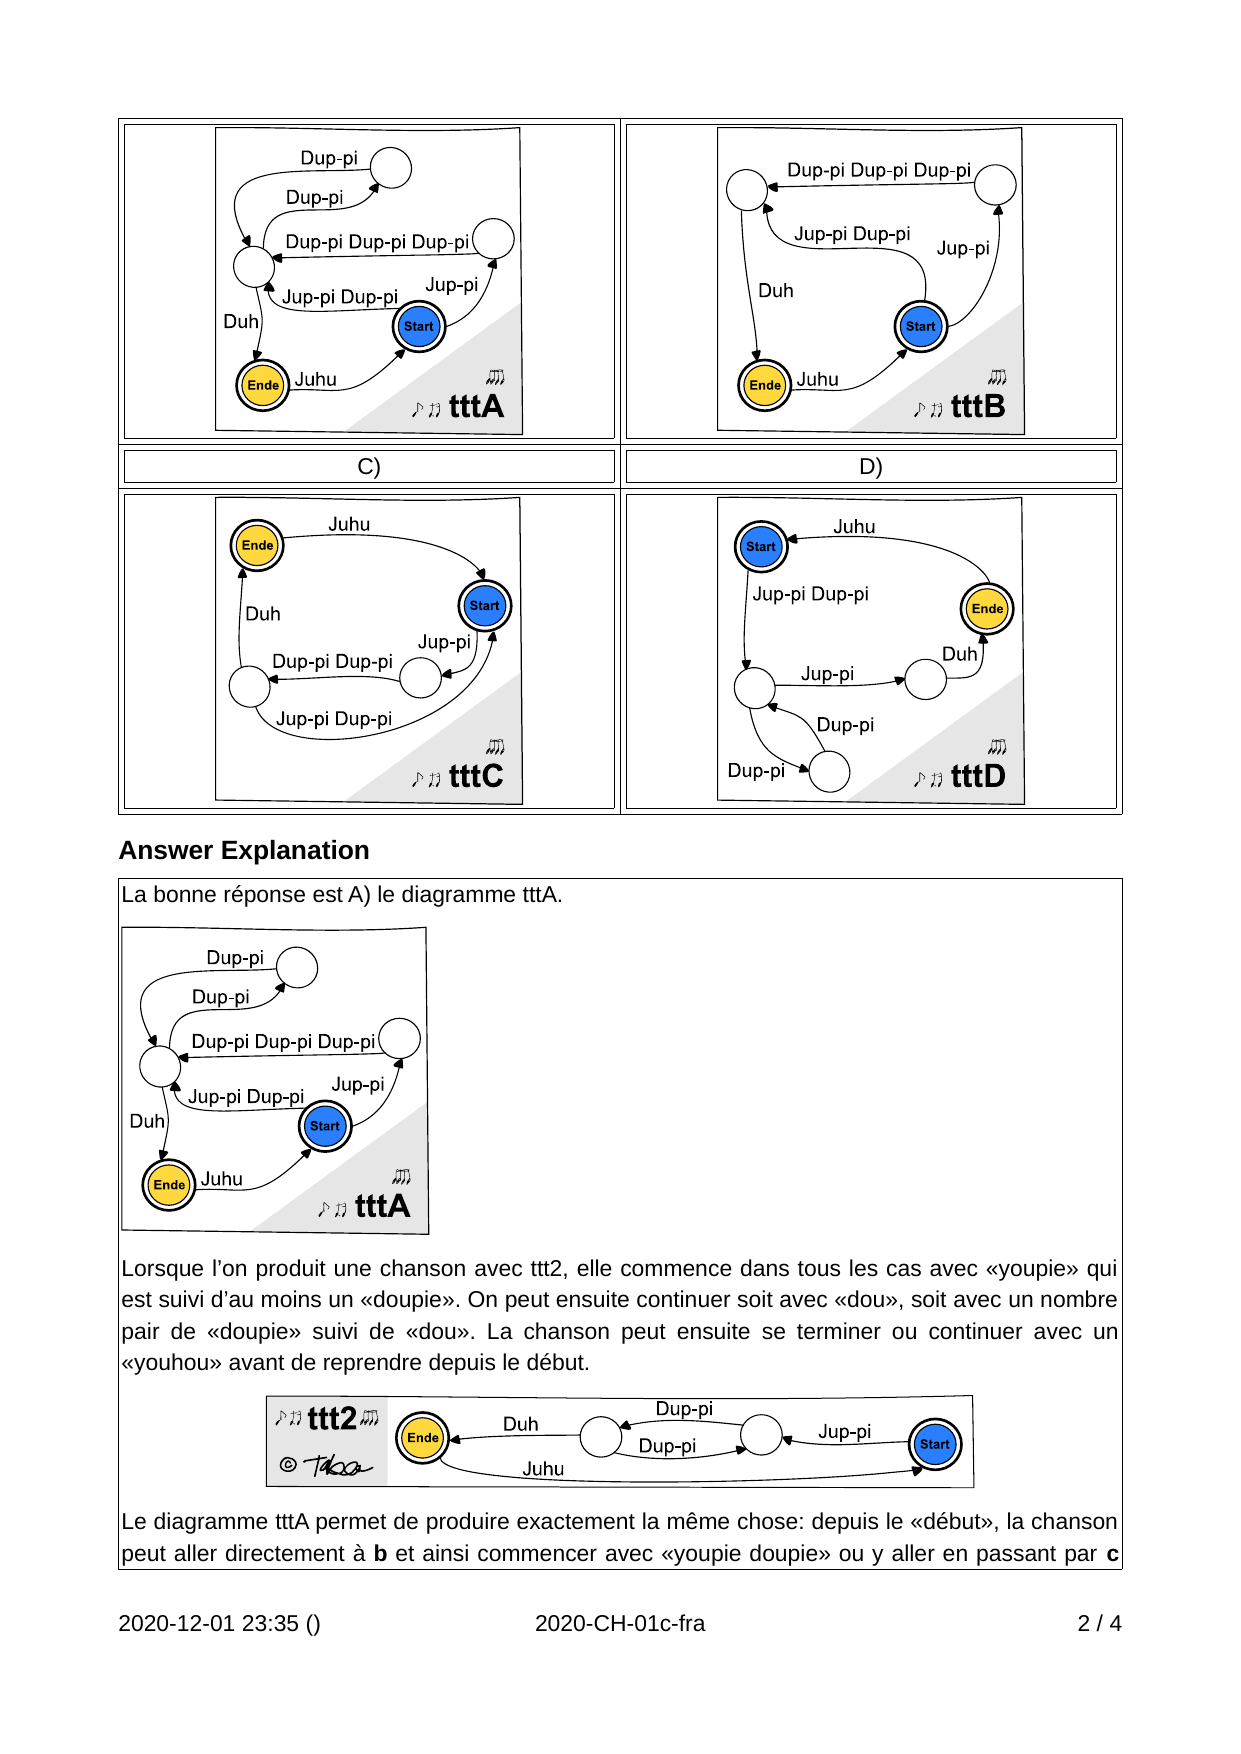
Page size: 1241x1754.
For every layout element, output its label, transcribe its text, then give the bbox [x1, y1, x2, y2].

text La bonne réponse est A) le diagramme tttA. [119, 879, 1122, 907]
table_cell [621, 119, 1122, 444]
table_cell D) [621, 445, 1122, 488]
table_cell [119, 489, 620, 814]
text Le diagramme tttA permet de produire exactement la même chose: depuis le «début», la chanson peut aller directement à b et ainsi commencer avec «youpie doupie» ou y aller en passant par c [119, 1505, 1122, 1569]
text Lorsque l’on produit une chanson avec ttt2, elle commence dans tous les cas avec «youpie» qui est suivi d’au moins un «doupie». On peut ensuite continuer soit avec «dou», soit avec un nombre pair de «doupie» suivi de «dou». La chanson peut ensuite se terminer ou continuer avec un «youhou» avant de reprendre depuis le début. [119, 1252, 1122, 1376]
table_cell [119, 119, 620, 444]
table_cell C) [119, 445, 620, 488]
table_cell [621, 489, 1122, 814]
subtitle Answer Explanation [118, 835, 1122, 865]
